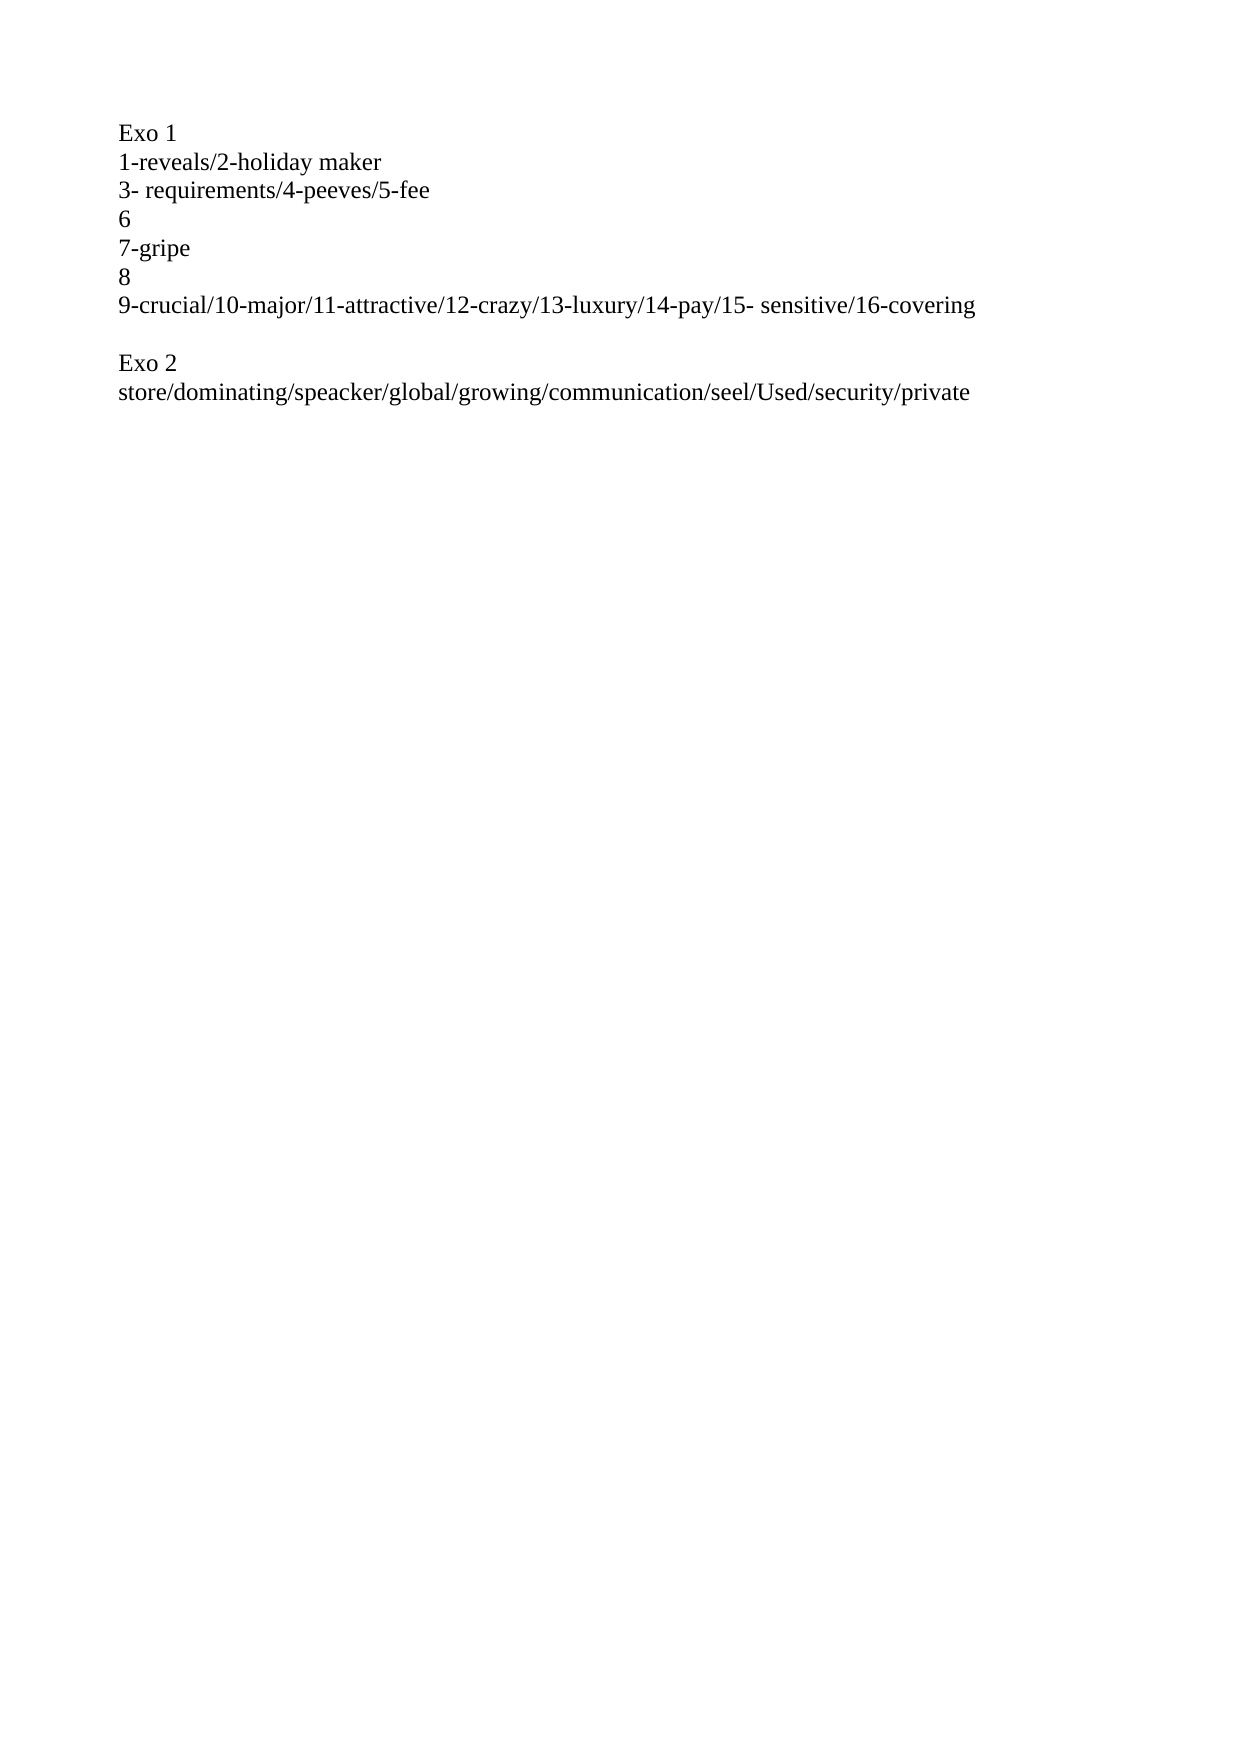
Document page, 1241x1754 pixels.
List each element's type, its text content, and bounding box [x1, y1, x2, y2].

text Exo 2 [118, 348, 1122, 377]
text 3- requirements/4-peeves/5-fee [118, 176, 1122, 204]
text Exo 1 [118, 118, 1122, 147]
text 6 [118, 204, 1122, 233]
text 8 [118, 262, 1122, 291]
text store/dominating/speacker/global/growing/communication/seel/Used/security/private [118, 377, 1122, 406]
text 7-gripe [118, 233, 1122, 262]
text 1-reveals/2-holiday maker [118, 147, 1122, 176]
text 9-crucial/10-major/11-attractive/12-crazy/13-luxury/14-pay/15- sensitive/16-covering [118, 291, 1122, 319]
